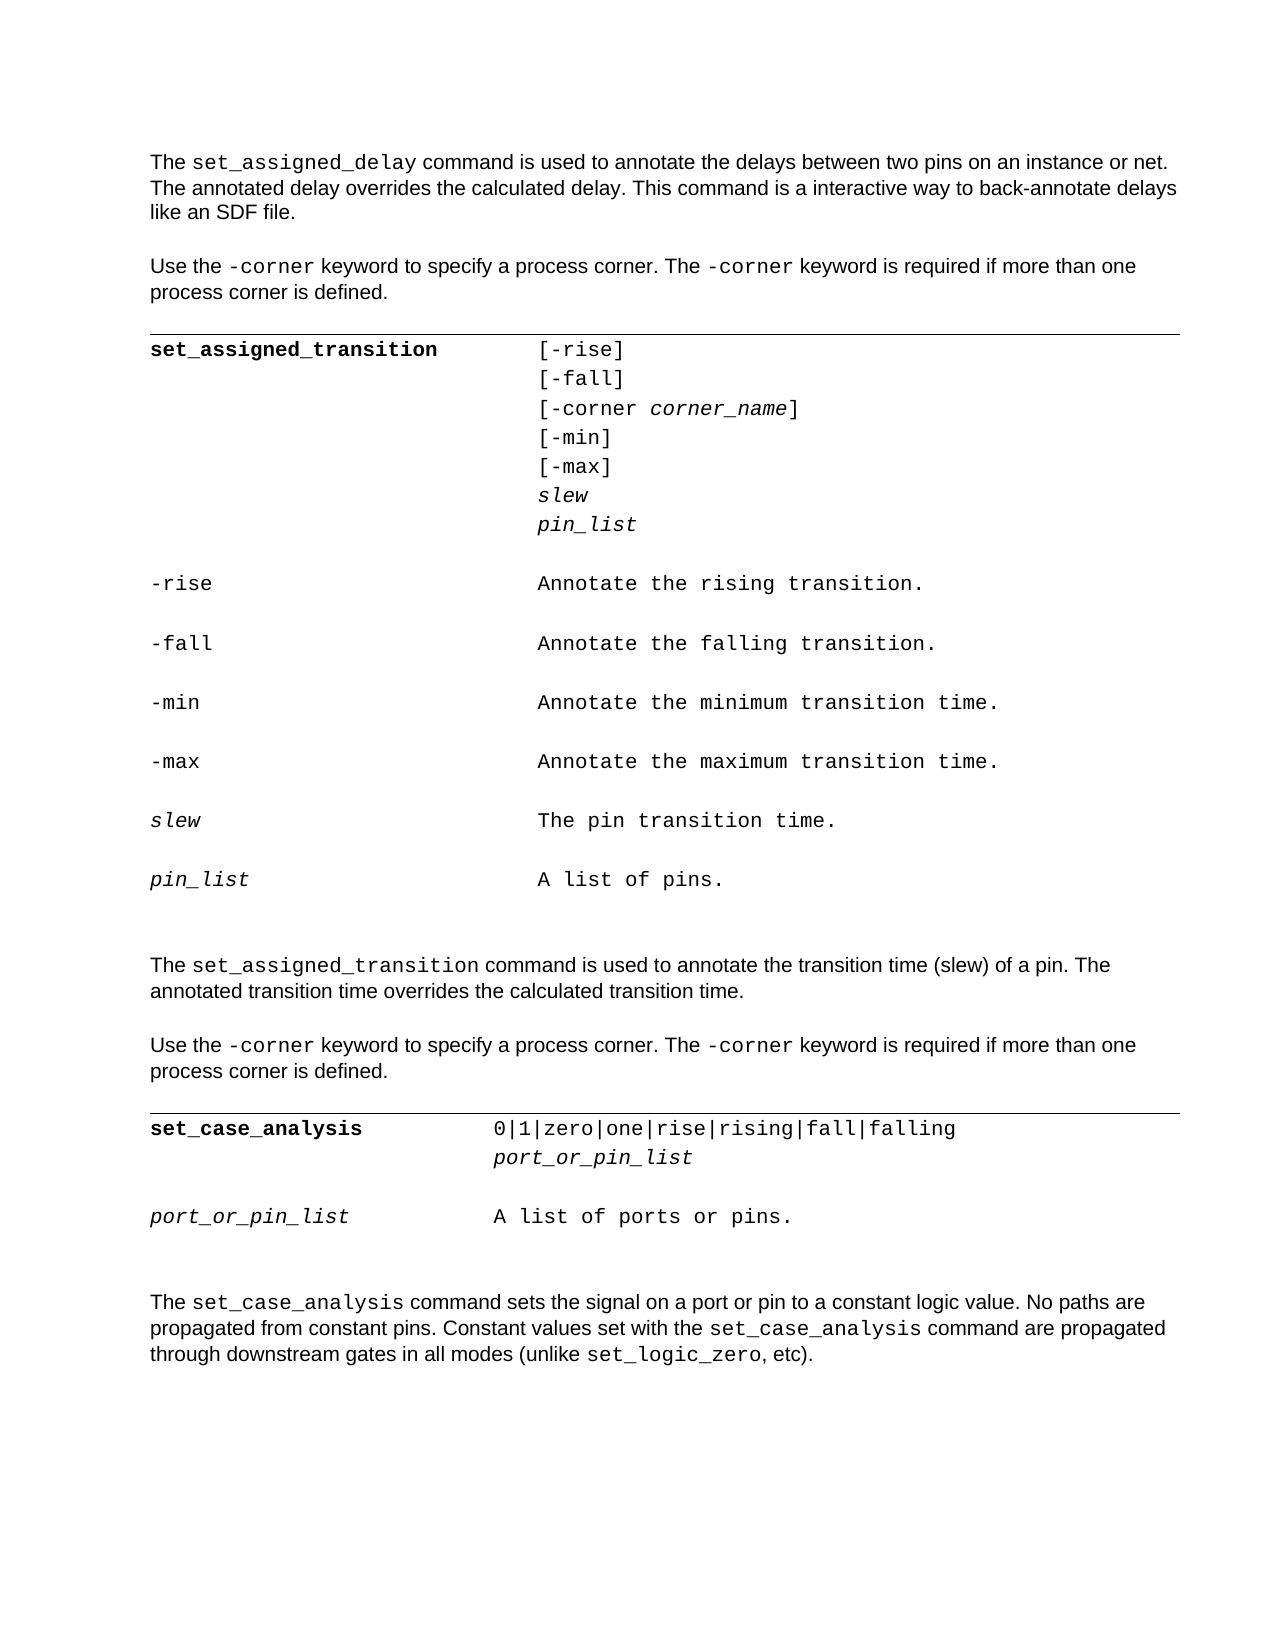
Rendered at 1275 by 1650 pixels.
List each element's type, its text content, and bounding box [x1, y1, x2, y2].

table_cell -fall [150, 627, 537, 686]
table_header set_assigned_transition [150, 335, 537, 568]
table_cell A list of pins. [537, 864, 1180, 923]
table_cell -rise [150, 568, 537, 627]
text The set_assigned_delay command is used to annotate the delays between two pins on an instance or net. The annotated delay overrides the calculated delay. This command is a interactive way to back-annotate delays like an SDF file. [150, 150, 1180, 224]
table_header 0|1|zero|one|rise|rising|fall|falling port_or_pin_list [493, 1114, 1180, 1201]
table_cell Annotate the maximum transition time. [537, 745, 1180, 804]
table_cell port_or_pin_list [150, 1201, 493, 1260]
table_header [-rise] [-fall] [-corner corner_name] [-min] [-max] slew pin_list [537, 335, 1180, 568]
text Use the -corner keyword to specify a process corner. The -corner keyword is required if more than one process corner is defined. [150, 254, 1180, 303]
table_cell pin_list [150, 864, 537, 923]
table_cell Annotate the falling transition. [537, 627, 1180, 686]
table_cell A list of ports or pins. [493, 1201, 1180, 1260]
table_cell slew [150, 805, 537, 864]
table_cell The pin transition time. [537, 805, 1180, 864]
table_cell Annotate the minimum transition time. [537, 686, 1180, 745]
text Use the -corner keyword to specify a process corner. The -corner keyword is required if more than one process corner is defined. [150, 1033, 1180, 1082]
text The set_assigned_transition command is used to annotate the transition time (slew) of a pin. The annotated transition time overrides the calculated transition time. [150, 953, 1180, 1003]
table_header set_case_analysis [150, 1114, 493, 1201]
table_cell -max [150, 745, 537, 804]
table_cell Annotate the rising transition. [537, 568, 1180, 627]
text The set_case_analysis command sets the signal on a port or pin to a constant logic value. No paths are propagated from constant pins. Constant values set with the set_case_analysis command are propagated through downstream gates in all modes (unlike set_logic_zero, etc). [150, 1290, 1180, 1367]
table_cell -min [150, 686, 537, 745]
